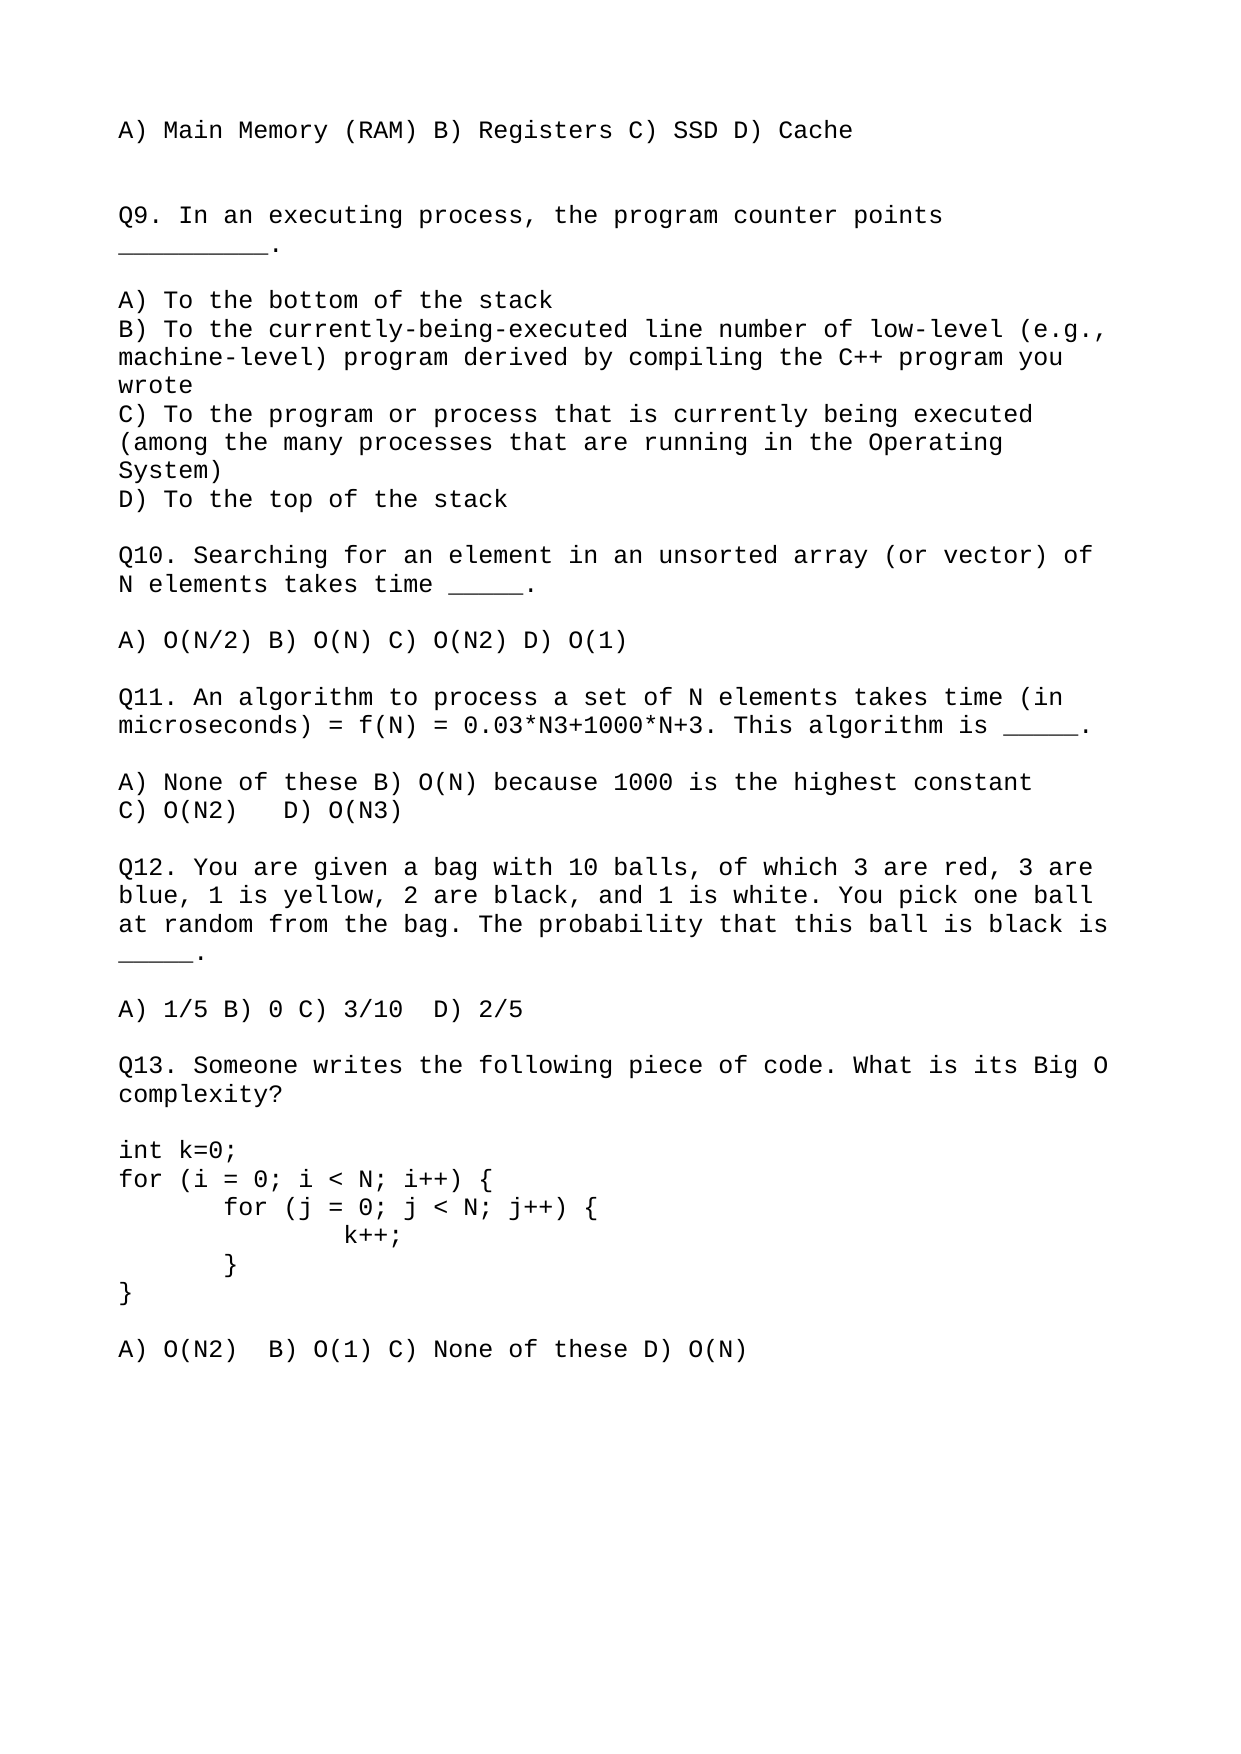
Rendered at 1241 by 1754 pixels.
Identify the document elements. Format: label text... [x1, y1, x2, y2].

text } [118, 1280, 1122, 1308]
text A) None of these B) O(N) because 1000 is the highest constant [118, 770, 1122, 798]
text Q10. Searching for an element in an unsorted array (or vector) of N elements takes time _____. [118, 543, 1122, 600]
text C) To the program or process that is currently being executed (among the many processes that are running in the Operating System) [118, 401, 1122, 486]
text Q11. An algorithm to process a set of N elements takes time (in microseconds) = f(N) = 0.03*N3+1000*N+3. This algorithm is _____. [118, 685, 1122, 741]
text for (i = 0; i < N; i++) { [118, 1166, 1122, 1195]
text } [118, 1251, 1122, 1280]
text A) O(N/2) B) O(N) C) O(N2) D) O(1) [118, 628, 1122, 656]
text Q12. You are given a bag with 10 balls, of which 3 are red, 3 are blue, 1 is yellow, 2 are black, and 1 is white. You pick one ball at random from the bag. The probability that this ball is black is _____. [118, 855, 1122, 968]
text Q9. In an executing process, the program counter points __________. [118, 203, 1122, 260]
text A) Main Memory (RAM) B) Registers C) SSD D) Cache [118, 118, 1122, 146]
text for (j = 0; j < N; j++) { [118, 1195, 1122, 1223]
text C) O(N2) D) O(N3) [118, 798, 1122, 826]
text A) O(N2) B) O(1) C) None of these D) O(N) [118, 1336, 1122, 1365]
text D) To the top of the stack [118, 486, 1122, 515]
text B) To the currently-being-executed line number of low-level (e.g., machine-level) program derived by compiling the C++ program you wrote [118, 316, 1122, 401]
text Q13. Someone writes the following piece of code. What is its Big O complexity? [118, 1053, 1122, 1110]
text k++; [118, 1223, 1122, 1251]
text A) 1/5 B) 0 C) 3/10 D) 2/5 [118, 996, 1122, 1025]
text A) To the bottom of the stack [118, 288, 1122, 316]
text int k=0; [118, 1138, 1122, 1166]
